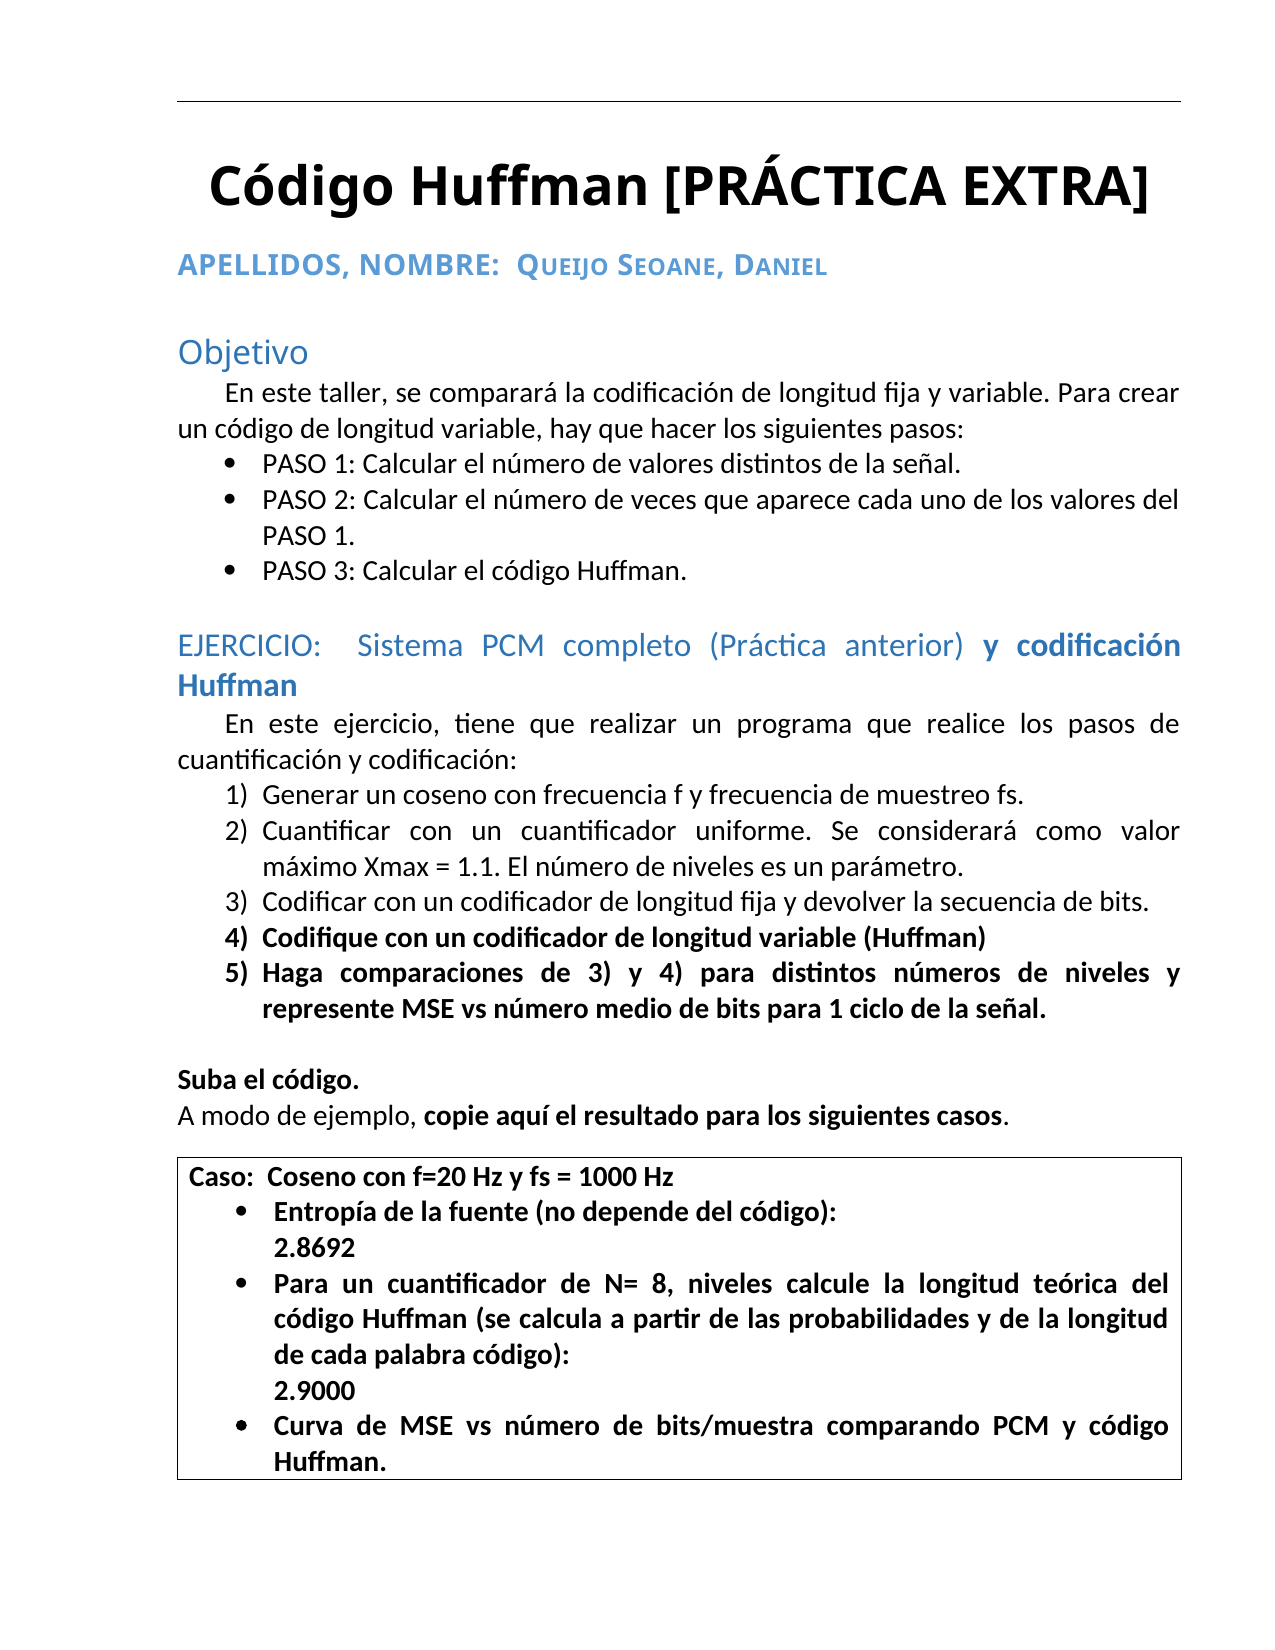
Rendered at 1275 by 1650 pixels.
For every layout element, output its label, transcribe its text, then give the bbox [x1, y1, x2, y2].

list Cuantificar con un cuantificador uniforme. Se considerará como valor máximo Xmax = 1.1. El número de niveles es un parámetro. [224, 812, 1181, 883]
text En este taller, se comparará la codificación de longitud fija y variable. Para crear un código de longitud variable, hay que hacer los siguientes pasos: [177, 374, 1181, 446]
text A modo de ejemplo, copie aquí el resultado para los siguientes casos. [177, 1097, 1181, 1133]
list Generar un coseno con frecuencia f y frecuencia de muestreo fs. [224, 776, 1181, 812]
list PASO 2: Calcular el número de veces que aparece cada uno de los valores del PASO 1. [224, 481, 1181, 552]
text Código Huffman [PRÁCTICA EXTRA] [177, 148, 1181, 221]
list Haga comparaciones de 3) y 4) para distintos números de niveles y represente MSE vs número medio de bits para 1 ciclo de la señal. [224, 954, 1181, 1026]
text En este ejercicio, tiene que realizar un programa que realice los pasos de cuantificación y codificación: [177, 705, 1181, 776]
subtitle Objetivo [177, 329, 1181, 374]
text APELLIDOS, NOMBRE: Queijo Seoane, Daniel [177, 244, 1181, 283]
list PASO 1: Calcular el número de valores distintos de la señal. [224, 446, 1181, 481]
text EJERCICIO: Sistema PCM completo (Práctica anterior) y codificación Huffman [177, 624, 1181, 705]
table_header Caso: Coseno con f=20 Hz y fs = 1000 Hz Entropía de la fuente (no depende del código): 2.8692 Para un cuantificador de N= 8, niveles calcule la longitud teórica del código Huffman (se calcula a partir de las probabilidades y de la longitud de cada palabra código): 2.9000 Curva de MSE vs número de bits/muestra comparando PCM y código Huffman. [178, 1158, 1181, 1478]
list Codifique con un codificador de longitud variable (Huffman) [224, 919, 1181, 954]
text Suba el código. [177, 1061, 1181, 1097]
list PASO 3: Calcular el código Huffman. [224, 552, 1181, 588]
list Codificar con un codificador de longitud fija y devolver la secuencia de bits. [224, 883, 1181, 919]
